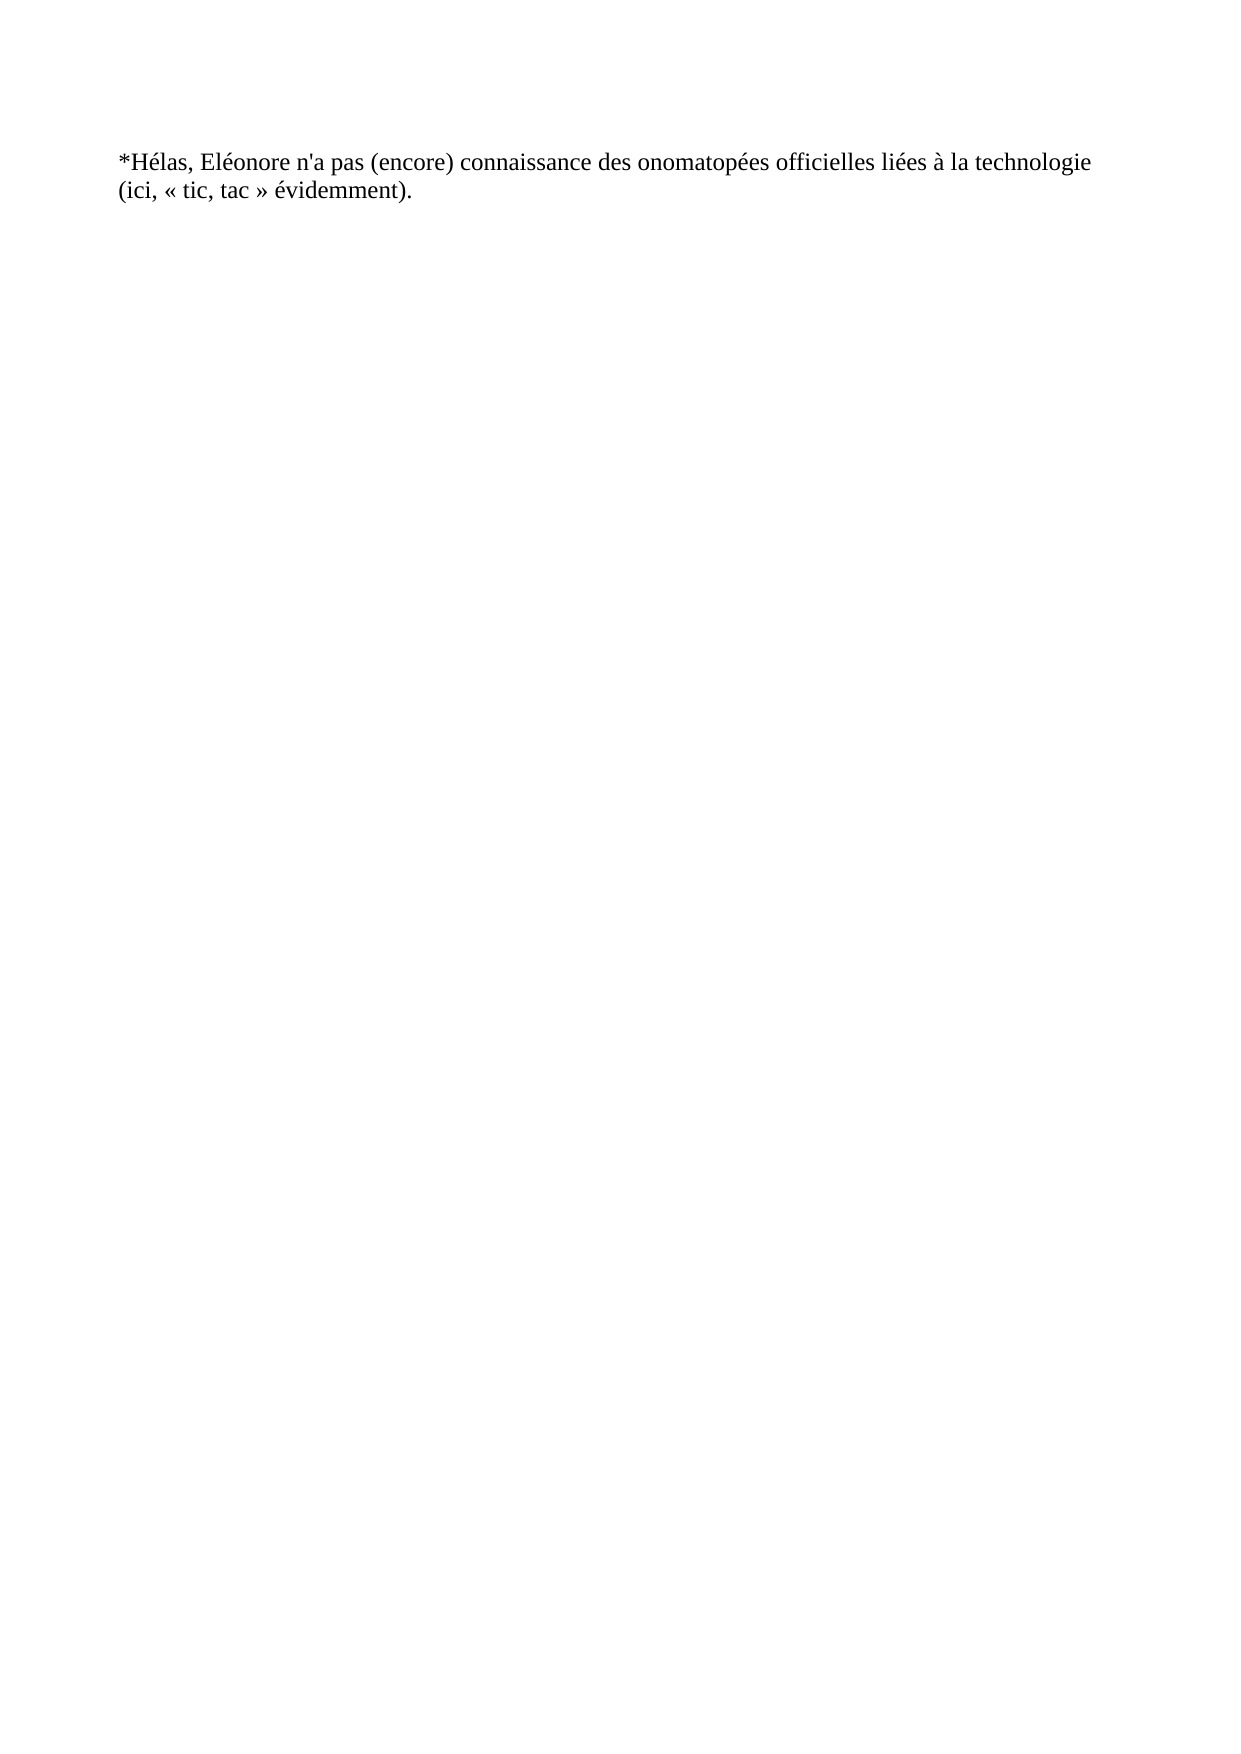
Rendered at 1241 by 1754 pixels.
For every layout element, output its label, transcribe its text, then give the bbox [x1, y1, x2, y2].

text *Hélas, Eléonore n'a pas (encore) connaissance des onomatopées officielles liées à la technologie (ici, « tic, tac » évidemment). [118, 147, 1122, 204]
